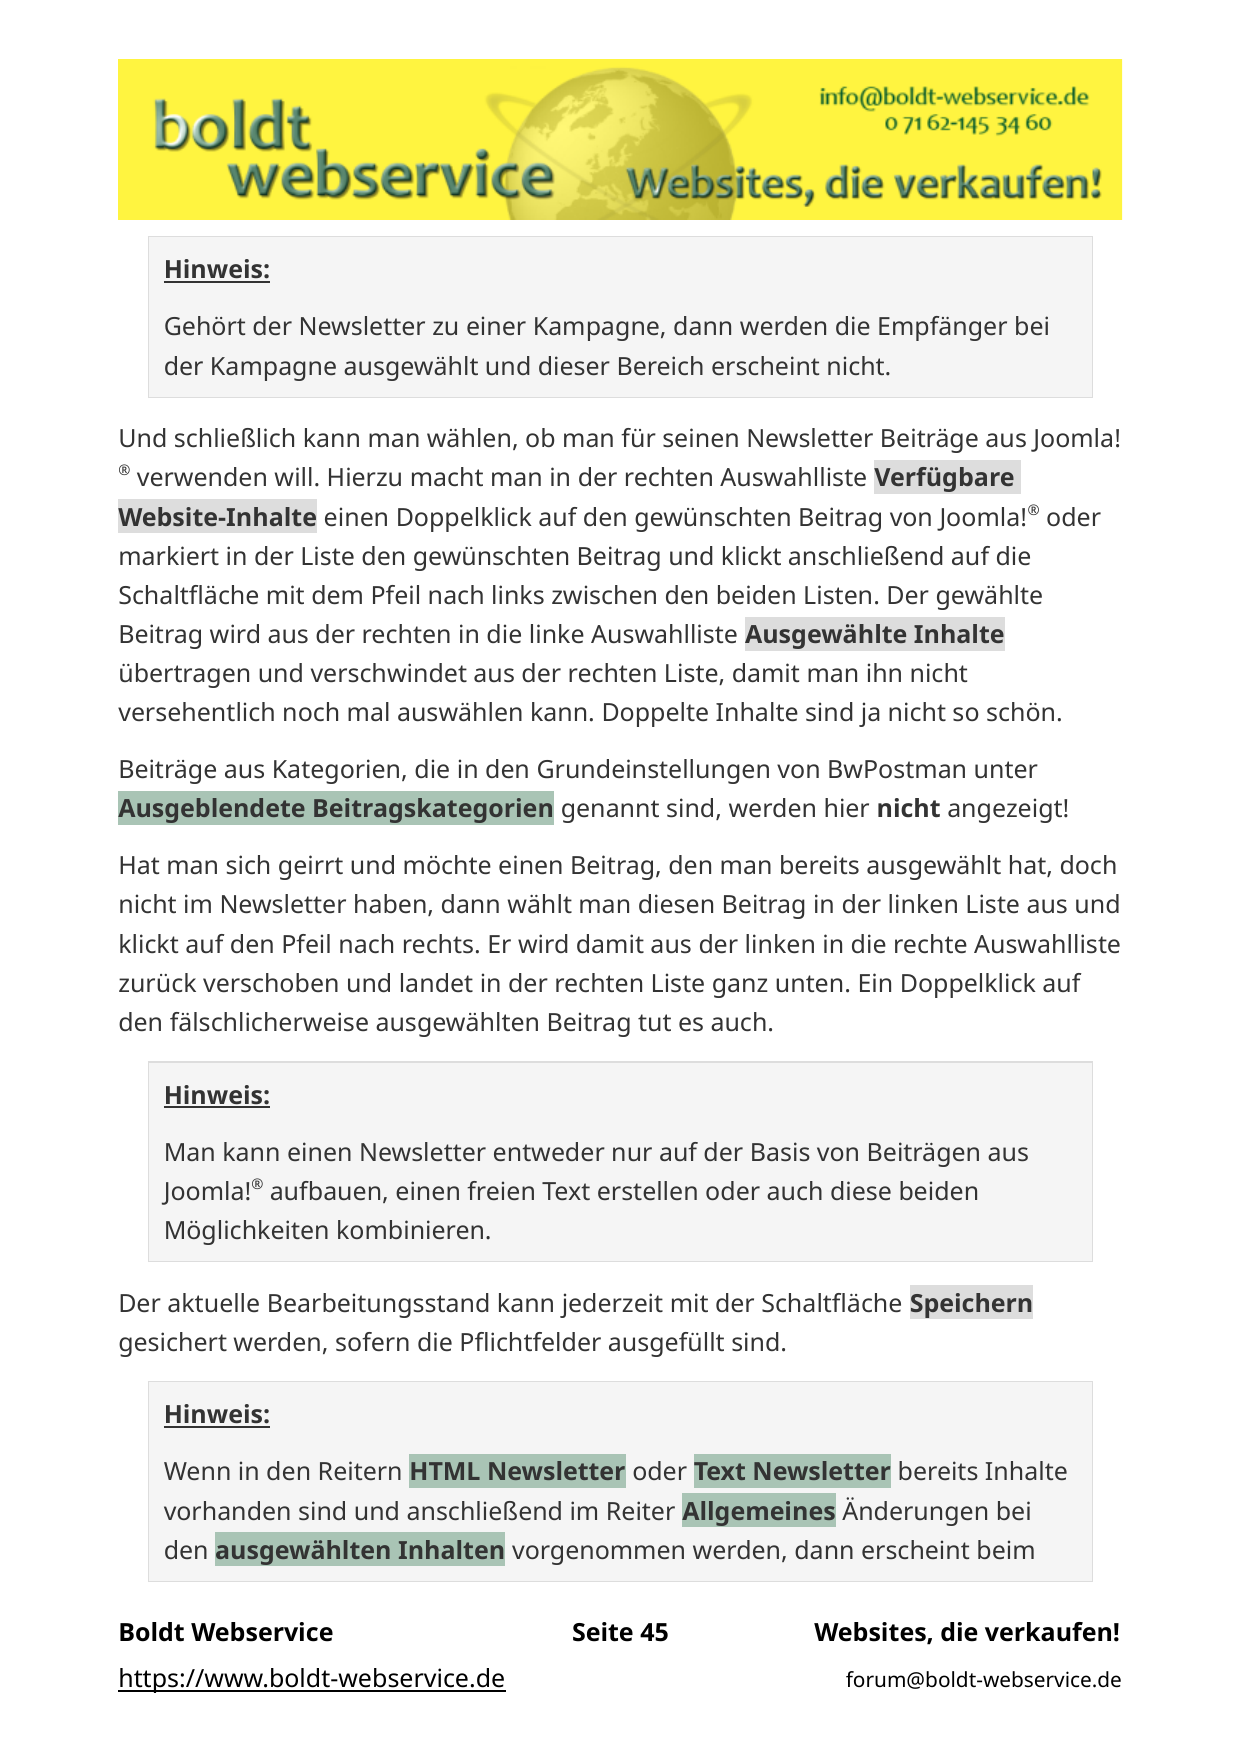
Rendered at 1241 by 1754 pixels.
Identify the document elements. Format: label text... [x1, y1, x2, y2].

text Hinweis: [149, 1382, 1092, 1431]
text Beiträge aus Kategorien, die in den Grundeinstellungen von BwPostman unter Ausgeblendete Beitragskategorien genannt sind, werden hier nicht angezeigt! [118, 752, 1122, 825]
text Gehört der Newsletter zu einer Kampagne, dann werden die Empfänger bei der Kampagne ausgewählt und dieser Bereich erscheint nicht. [149, 293, 1092, 397]
text Hinweis: [149, 237, 1092, 286]
text Und schließlich kann man wählen, ob man für seinen Newsletter Beiträge aus Joomla!® verwenden will. Hierzu macht man in der rechten Auswahlliste Verfügbare Website-Inhalte einen Doppelklick auf den gewünschten Beitrag von Joomla!® oder markiert in der Liste den gewünschten Beitrag und klickt anschließend auf die Schaltfläche mit dem Pfeil nach links zwischen den beiden Listen. Der gewählte Beitrag wird aus der rechten in die linke Auswahlliste Ausgewählte Inhalte übertragen und verschwindet aus der rechten Liste, damit man ihn nicht versehentlich noch mal auswählen kann. Doppelte Inhalte sind ja nicht so schön. [118, 421, 1122, 729]
text Man kann einen Newsletter entweder nur auf der Basis von Beiträgen aus Joomla!® aufbauen, einen freien Text erstellen oder auch diese beiden Möglichkeiten kombinieren. [149, 1118, 1092, 1261]
picture [118, 59, 1123, 220]
text Hinweis: [149, 1063, 1092, 1111]
text Der aktuelle Bearbeitungsstand kann jederzeit mit der Schaltfläche Speichern gesichert werden, sofern die Pflichtfelder ausgefüllt sind. [118, 1285, 1122, 1358]
text Wenn in den Reitern HTML Newsletter oder Text Newsletter bereits Inhalte vorhanden sind und anschließend im Reiter Allgemeines Änderungen bei den ausgewählten Inhalten vorgenommen werden, dann erscheint beim [149, 1438, 1092, 1581]
text Hat man sich geirrt und möchte einen Beitrag, den man bereits ausgewählt hat, doch nicht im Newsletter haben, dann wählt man diesen Beitrag in der linken Liste aus und klickt auf den Pfeil nach rechts. Er wird damit aus der linken in die rechte Auswahlliste zurück verschoben und landet in der rechten Liste ganz unten. Ein Doppelklick auf den fälschlicherweise ausgewählten Beitrag tut es auch. [118, 848, 1122, 1039]
